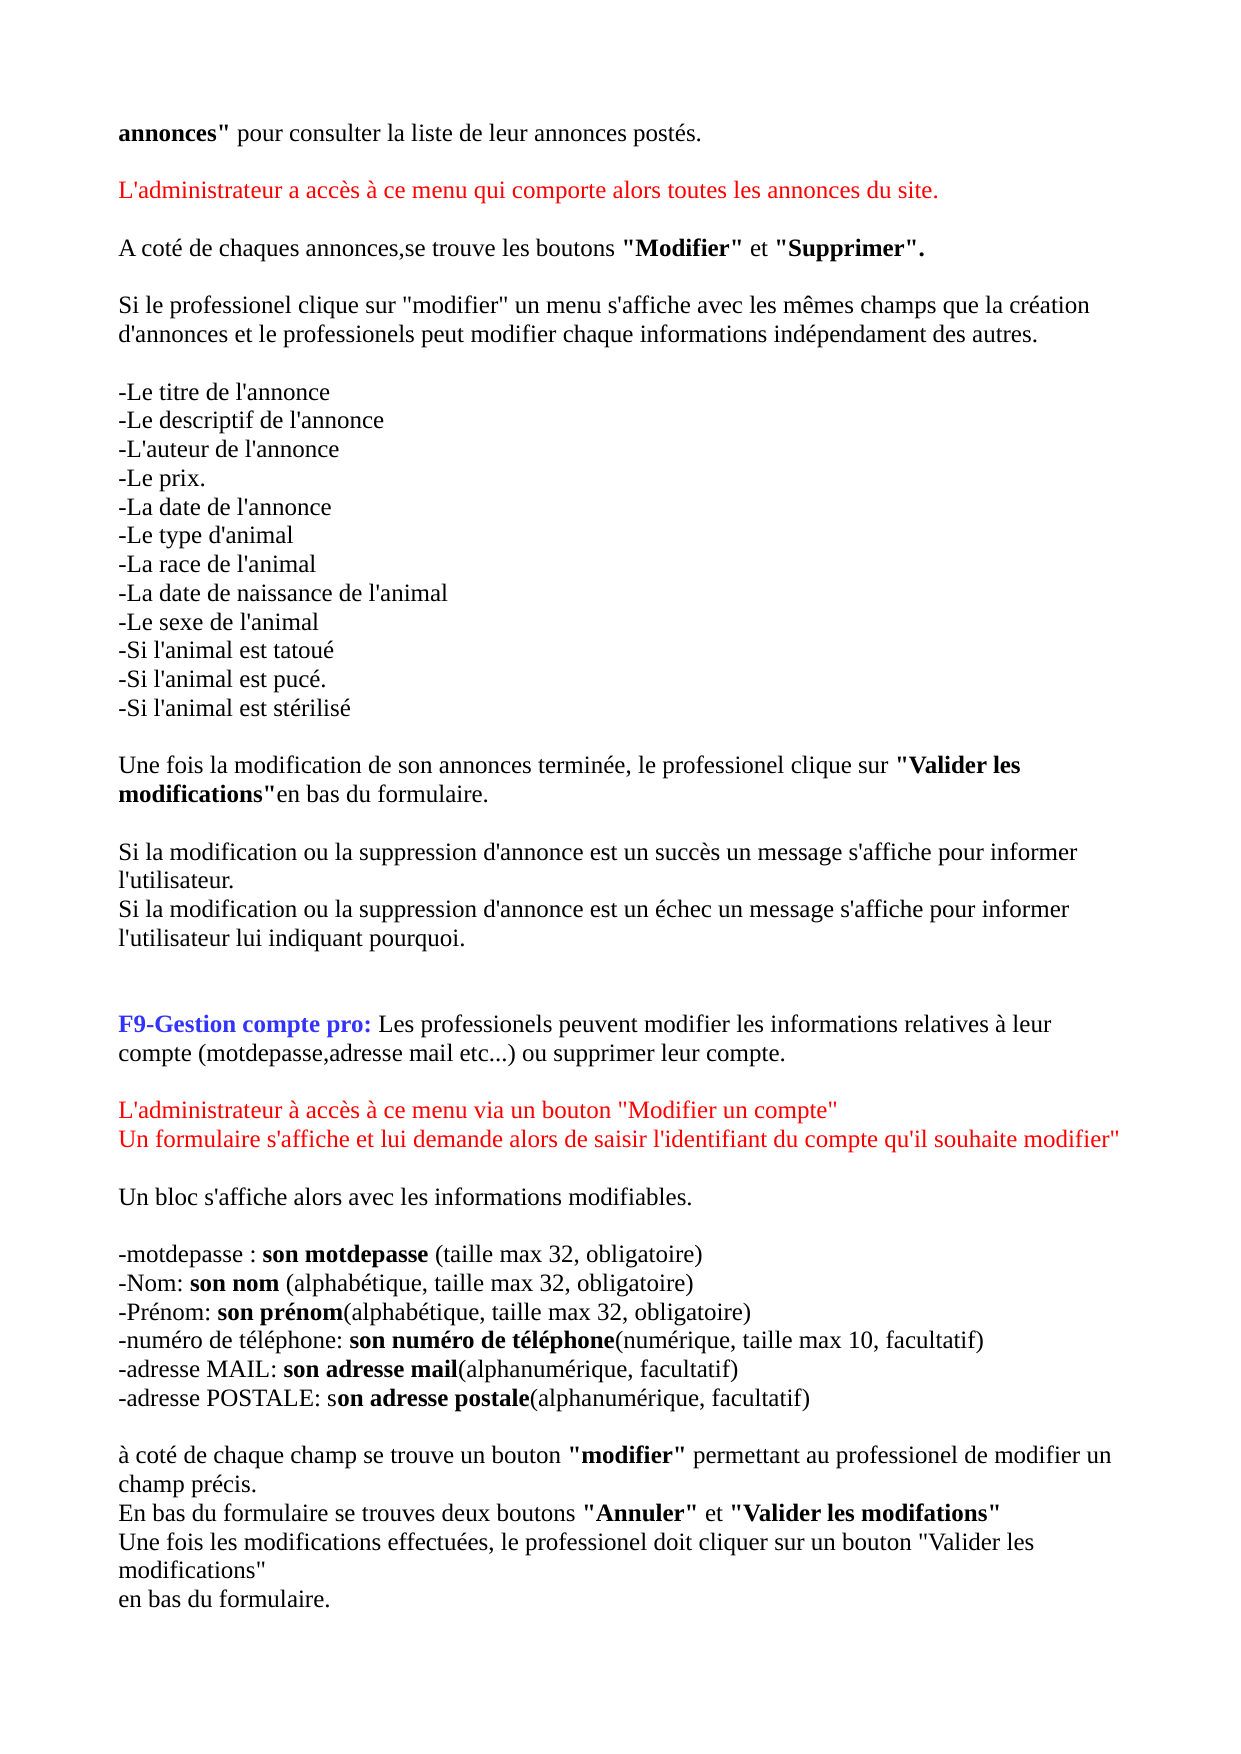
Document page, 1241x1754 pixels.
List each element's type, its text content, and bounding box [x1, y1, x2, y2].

text -adresse POSTALE: son adresse postale(alphanumérique, facultatif) [118, 1383, 1122, 1412]
text -adresse MAIL: son adresse mail(alphanumérique, facultatif) [118, 1354, 1122, 1383]
text Si la modification ou la suppression d'annonce est un succès un message s'affiche pour informer l'utilisateur. [118, 837, 1122, 894]
text -La race de l'animal [118, 549, 1122, 578]
text -motdepasse : son motdepasse (taille max 32, obligatoire) [118, 1239, 1122, 1268]
text F9-Gestion compte pro: Les professionels peuvent modifier les informations relatives à leur compte (motdepasse,adresse mail etc...) ou supprimer leur compte. [118, 1009, 1122, 1067]
text en bas du formulaire. [118, 1584, 1122, 1613]
text annonces" pour consulter la liste de leur annonces postés. [118, 118, 1122, 147]
text Un formulaire s'affiche et lui demande alors de saisir l'identifiant du compte qu'il souhaite modifier" [118, 1124, 1122, 1153]
text En bas du formulaire se trouves deux boutons "Annuler" et "Valider les modifations" [118, 1498, 1122, 1527]
text -Si l'animal est tatoué [118, 636, 1122, 664]
text -L'auteur de l'annonce [118, 434, 1122, 463]
text -Si l'animal est pucé. [118, 664, 1122, 693]
text Un bloc s'affiche alors avec les informations modifiables. [118, 1182, 1122, 1211]
text Si la modification ou la suppression d'annonce est un échec un message s'affiche pour informer l'utilisateur lui indiquant pourquoi. [118, 894, 1122, 952]
text A coté de chaques annonces,se trouve les boutons "Modifier" et "Supprimer". [118, 233, 1122, 262]
text Une fois la modification de son annonces terminée, le professionel clique sur "Valider les modifications"en bas du formulaire. [118, 751, 1122, 808]
text -Si l'animal est stérilisé [118, 693, 1122, 722]
text -Le descriptif de l'annonce [118, 406, 1122, 434]
text L'administrateur à accès à ce menu via un bouton "Modifier un compte" [118, 1096, 1122, 1124]
text L'administrateur a accès à ce menu qui comporte alors toutes les annonces du site. [118, 176, 1122, 204]
text -La date de naissance de l'animal [118, 578, 1122, 607]
text -Le titre de l'annonce [118, 377, 1122, 406]
text -Nom: son nom (alphabétique, taille max 32, obligatoire) [118, 1268, 1122, 1297]
text à coté de chaque champ se trouve un bouton "modifier" permettant au professionel de modifier un champ précis. [118, 1441, 1122, 1498]
text -Le prix. [118, 463, 1122, 492]
text -Le sexe de l'animal [118, 607, 1122, 636]
text Une fois les modifications effectuées, le professionel doit cliquer sur un bouton "Valider les modifications" [118, 1527, 1122, 1584]
text -Prénom: son prénom(alphabétique, taille max 32, obligatoire) [118, 1297, 1122, 1326]
text Si le professionel clique sur "modifier" un menu s'affiche avec les mêmes champs que la création d'annonces et le professionels peut modifier chaque informations indépendament des autres. [118, 291, 1122, 348]
text -Le type d'animal [118, 521, 1122, 549]
text -La date de l'annonce [118, 492, 1122, 521]
text -numéro de téléphone: son numéro de téléphone(numérique, taille max 10, facultatif) [118, 1326, 1122, 1354]
